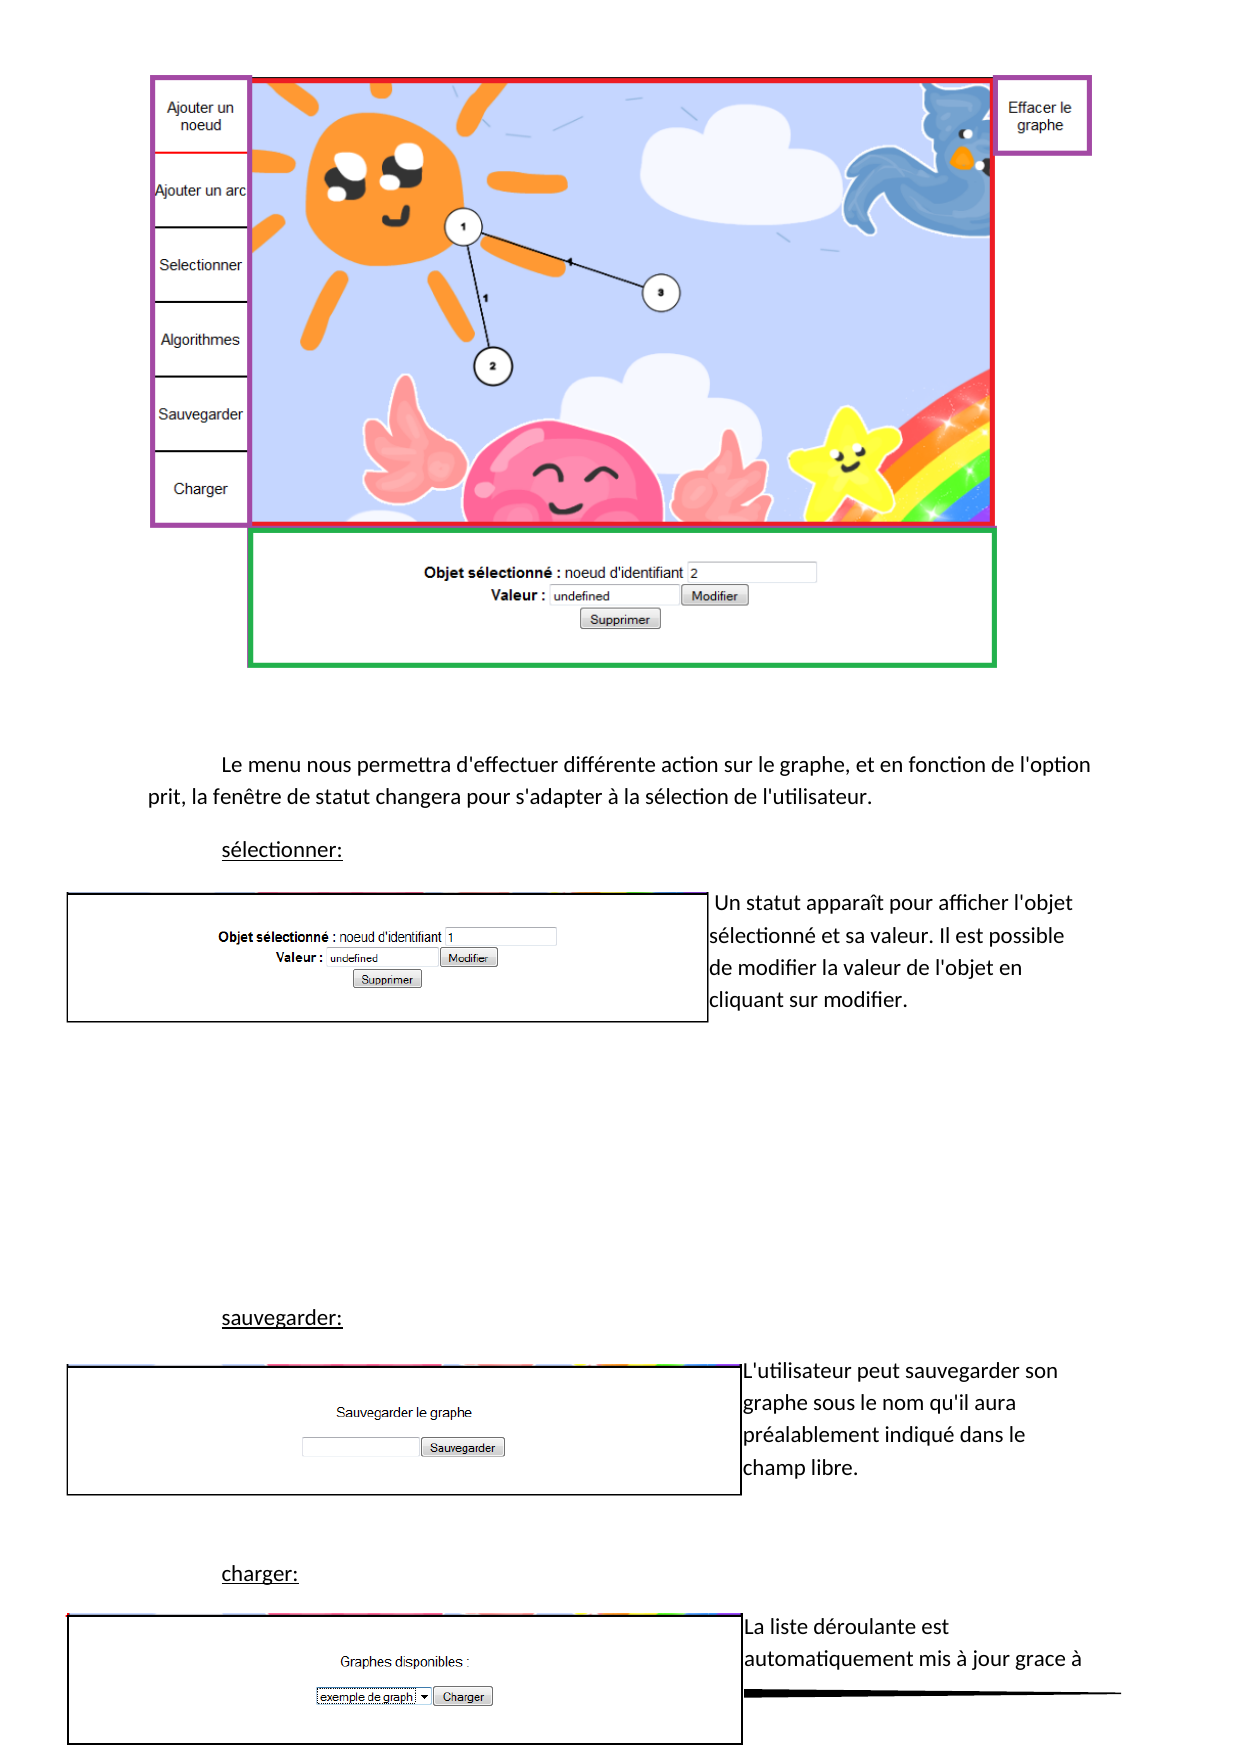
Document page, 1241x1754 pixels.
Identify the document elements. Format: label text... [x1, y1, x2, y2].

text Un statut apparaît pour afficher l'objet sélectionné et sa valeur. Il est possible de modifier la valeur de l'objet en cliquant sur modifier. [148, 888, 1093, 1013]
text sauvegarder: [148, 1303, 1093, 1331]
text sélectionner: [148, 836, 1093, 863]
text charger: [148, 1559, 1093, 1587]
text La liste déroulante est automatiquement mis à jour grace à [148, 1612, 1093, 1672]
text Le menu nous permettra d'effectuer différente action sur le graphe, et en fonction de l'option prit, la fenêtre de statut changera pour s'adapter à la sélection de l'utilisateur. [148, 750, 1093, 811]
text L'utilisateur peut sauvegarder son graphe sous le nom qu'il aura préalablement indiqué dans le champ libre. [148, 1356, 1093, 1481]
